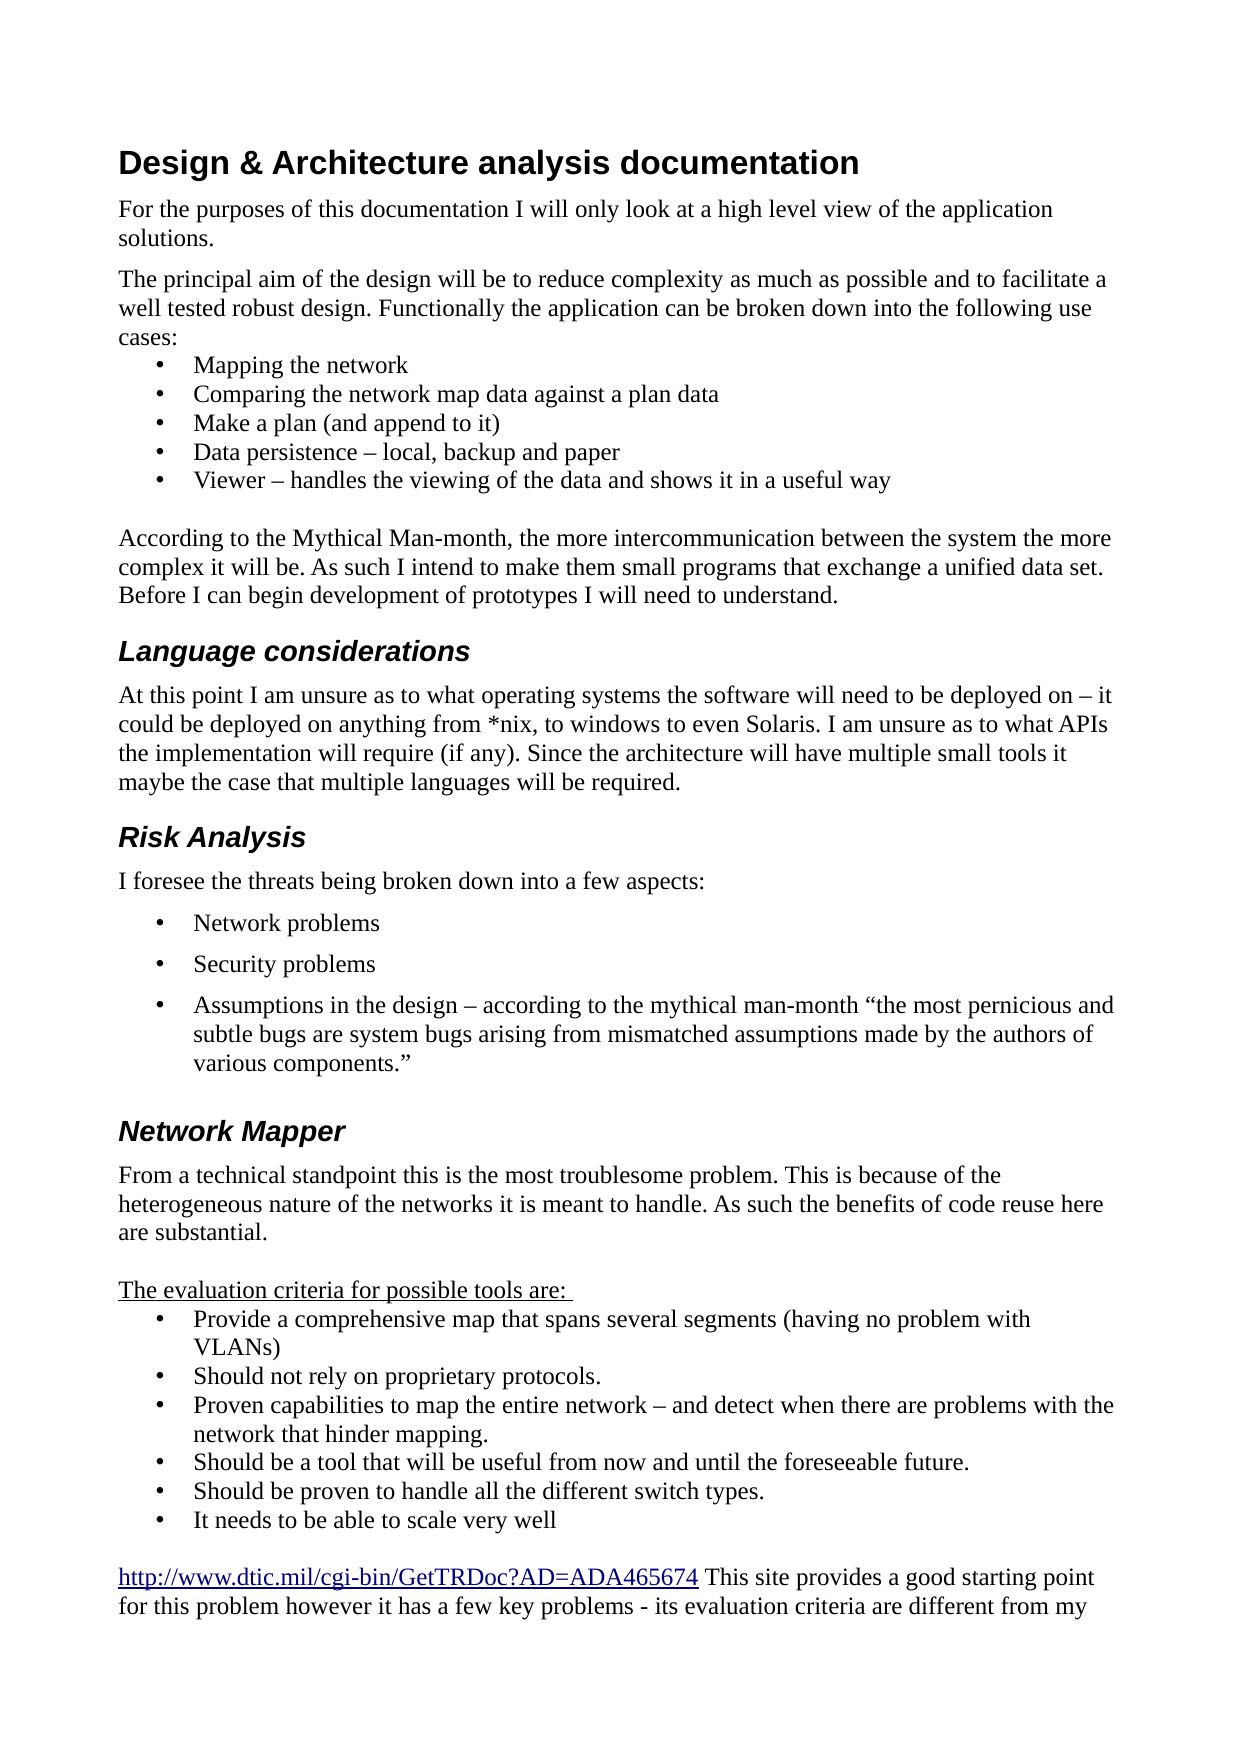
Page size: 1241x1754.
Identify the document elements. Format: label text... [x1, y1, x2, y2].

text According to the Mythical Man-month, the more intercommunication between the system the more complex it will be. As such I intend to make them small programs that exchange a unified data set. Before I can begin development of prototypes I will need to understand. [118, 523, 1122, 609]
text At this point I am unsure as to what operating systems the software will need to be deployed on – it could be deployed on anything from *nix, to windows to even Solaris. I am unsure as to what APIs the implementation will require (if any). Since the architecture will have multiple small tools it maybe the case that multiple languages will be required. [118, 680, 1122, 795]
subtitle Risk Analysis [118, 820, 1122, 854]
text The principal aim of the design will be to reduce complexity as much as possible and to facilitate a well tested robust design. Functionally the application can be broken down into the following use cases: [118, 264, 1122, 351]
list Should not rely on proprietary protocols. [156, 1361, 1122, 1390]
list Network problems [156, 908, 1122, 936]
text http://www.dtic.mil/cgi-bin/GetTRDoc?AD=ADA465674 This site provides a good starting point for this problem however it has a few key problems - its evaluation criteria are different from my [118, 1562, 1122, 1620]
text I foresee the threats being broken down into a few aspects: [118, 866, 1122, 895]
list Viewer – handles the viewing of the data and shows it in a useful way [156, 466, 1122, 494]
text The evaluation criteria for possible tools are: [118, 1275, 1122, 1304]
text From a technical standpoint this is the most troublesome problem. This is because of the heterogeneous nature of the networks it is meant to handle. As such the benefits of code reuse here are substantial. [118, 1160, 1122, 1246]
list Comparing the network map data against a plan data [156, 379, 1122, 408]
subtitle Design & Architecture analysis documentation [118, 143, 1122, 182]
list Provide a comprehensive map that spans several segments (having no problem with VLANs) [156, 1304, 1122, 1361]
list Security problems [156, 949, 1122, 978]
subtitle Language considerations [118, 634, 1122, 668]
subtitle Network Mapper [118, 1114, 1122, 1147]
list Proven capabilities to map the entire network – and detect when there are problems with the network that hinder mapping. [156, 1390, 1122, 1447]
list Should be proven to handle all the different switch types. [156, 1476, 1122, 1505]
list Make a plan (and append to it) [156, 408, 1122, 437]
list It needs to be able to scale very well [156, 1505, 1122, 1534]
list Assumptions in the design – according to the mythical man-month “the most pernicious and subtle bugs are system bugs arising from mismatched assumptions made by the authors of various components.” [156, 990, 1122, 1076]
list Data persistence – local, backup and paper [156, 437, 1122, 466]
list Should be a tool that will be useful from now and until the foreseeable future. [156, 1447, 1122, 1476]
list Mapping the network [156, 351, 1122, 379]
text For the purposes of this documentation I will only look at a high level view of the application solutions. [118, 194, 1122, 252]
